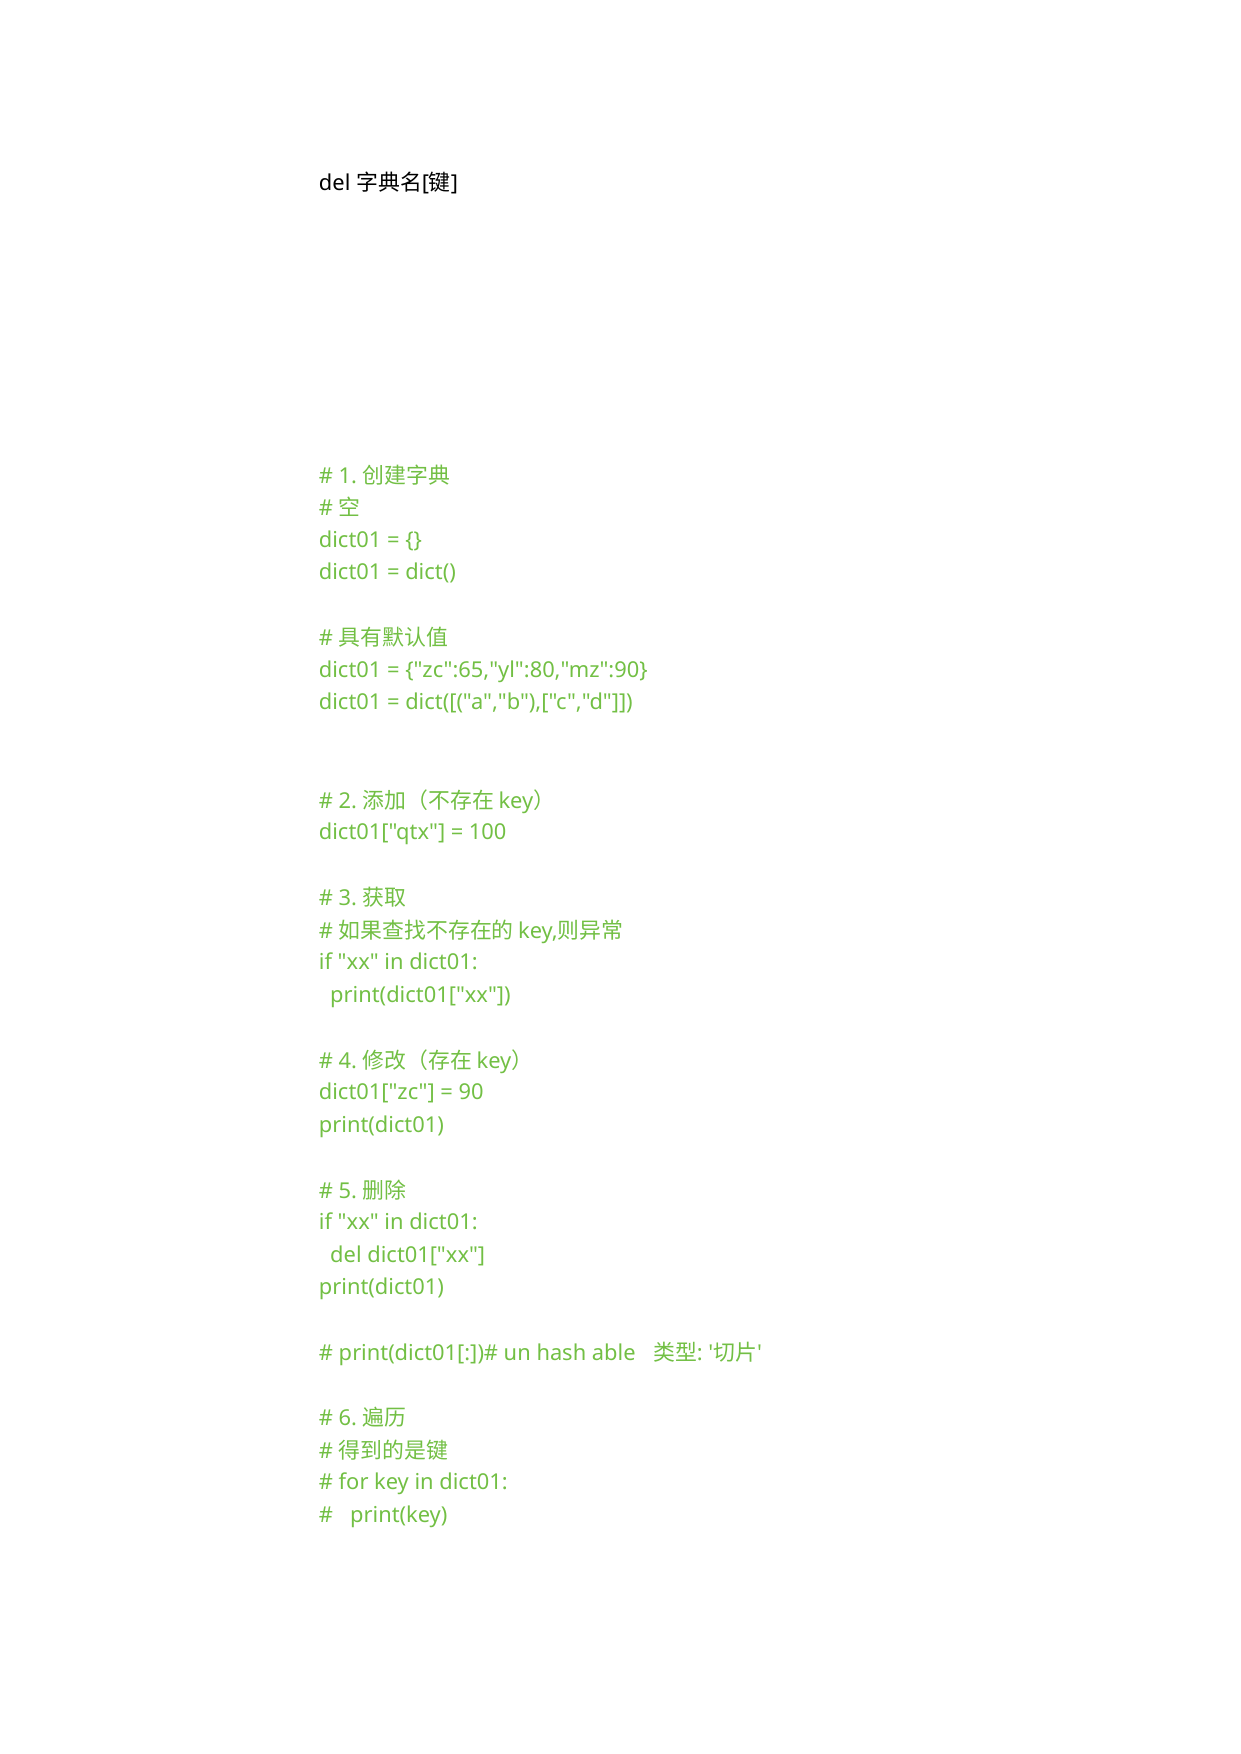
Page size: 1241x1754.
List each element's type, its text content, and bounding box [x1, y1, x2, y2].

text # 6. 遍历 [275, 1400, 1053, 1432]
text dict01 = dict() [275, 555, 1053, 587]
text # 得到的是键 [275, 1432, 1053, 1465]
text if "xx" in dict01: [275, 1205, 1053, 1237]
text # print(dict01[:])# un hash able 类型: '切片' [275, 1335, 1053, 1367]
text print(dict01) [275, 1270, 1053, 1302]
text # 空 [275, 490, 1053, 522]
text dict01["qtx"] = 100 [275, 815, 1053, 847]
text dict01 = {"zc":65,"yl":80,"mz":90} [275, 652, 1053, 685]
text print(dict01) [275, 1107, 1053, 1140]
text dict01 = dict([("a","b"),["c","d"]]) [275, 685, 1053, 717]
text # 4. 修改（存在key） [275, 1042, 1053, 1075]
text # 如果查找不存在的key,则异常 [275, 912, 1053, 945]
text # 具有默认值 [275, 620, 1053, 652]
text del dict01["xx"] [275, 1237, 1053, 1270]
text # for key in dict01: [275, 1465, 1053, 1497]
text # 1. 创建字典 [275, 457, 1053, 490]
text dict01 = {} [275, 522, 1053, 555]
text # 2. 添加（不存在key） [275, 782, 1053, 815]
text # 3. 获取 [275, 880, 1053, 912]
text if "xx" in dict01: [275, 945, 1053, 977]
text # 5. 删除 [275, 1172, 1053, 1205]
text # print(key) [275, 1497, 1053, 1530]
text del 字典名[键] [275, 165, 1053, 197]
text dict01["zc"] = 90 [275, 1075, 1053, 1107]
text print(dict01["xx"]) [275, 977, 1053, 1010]
